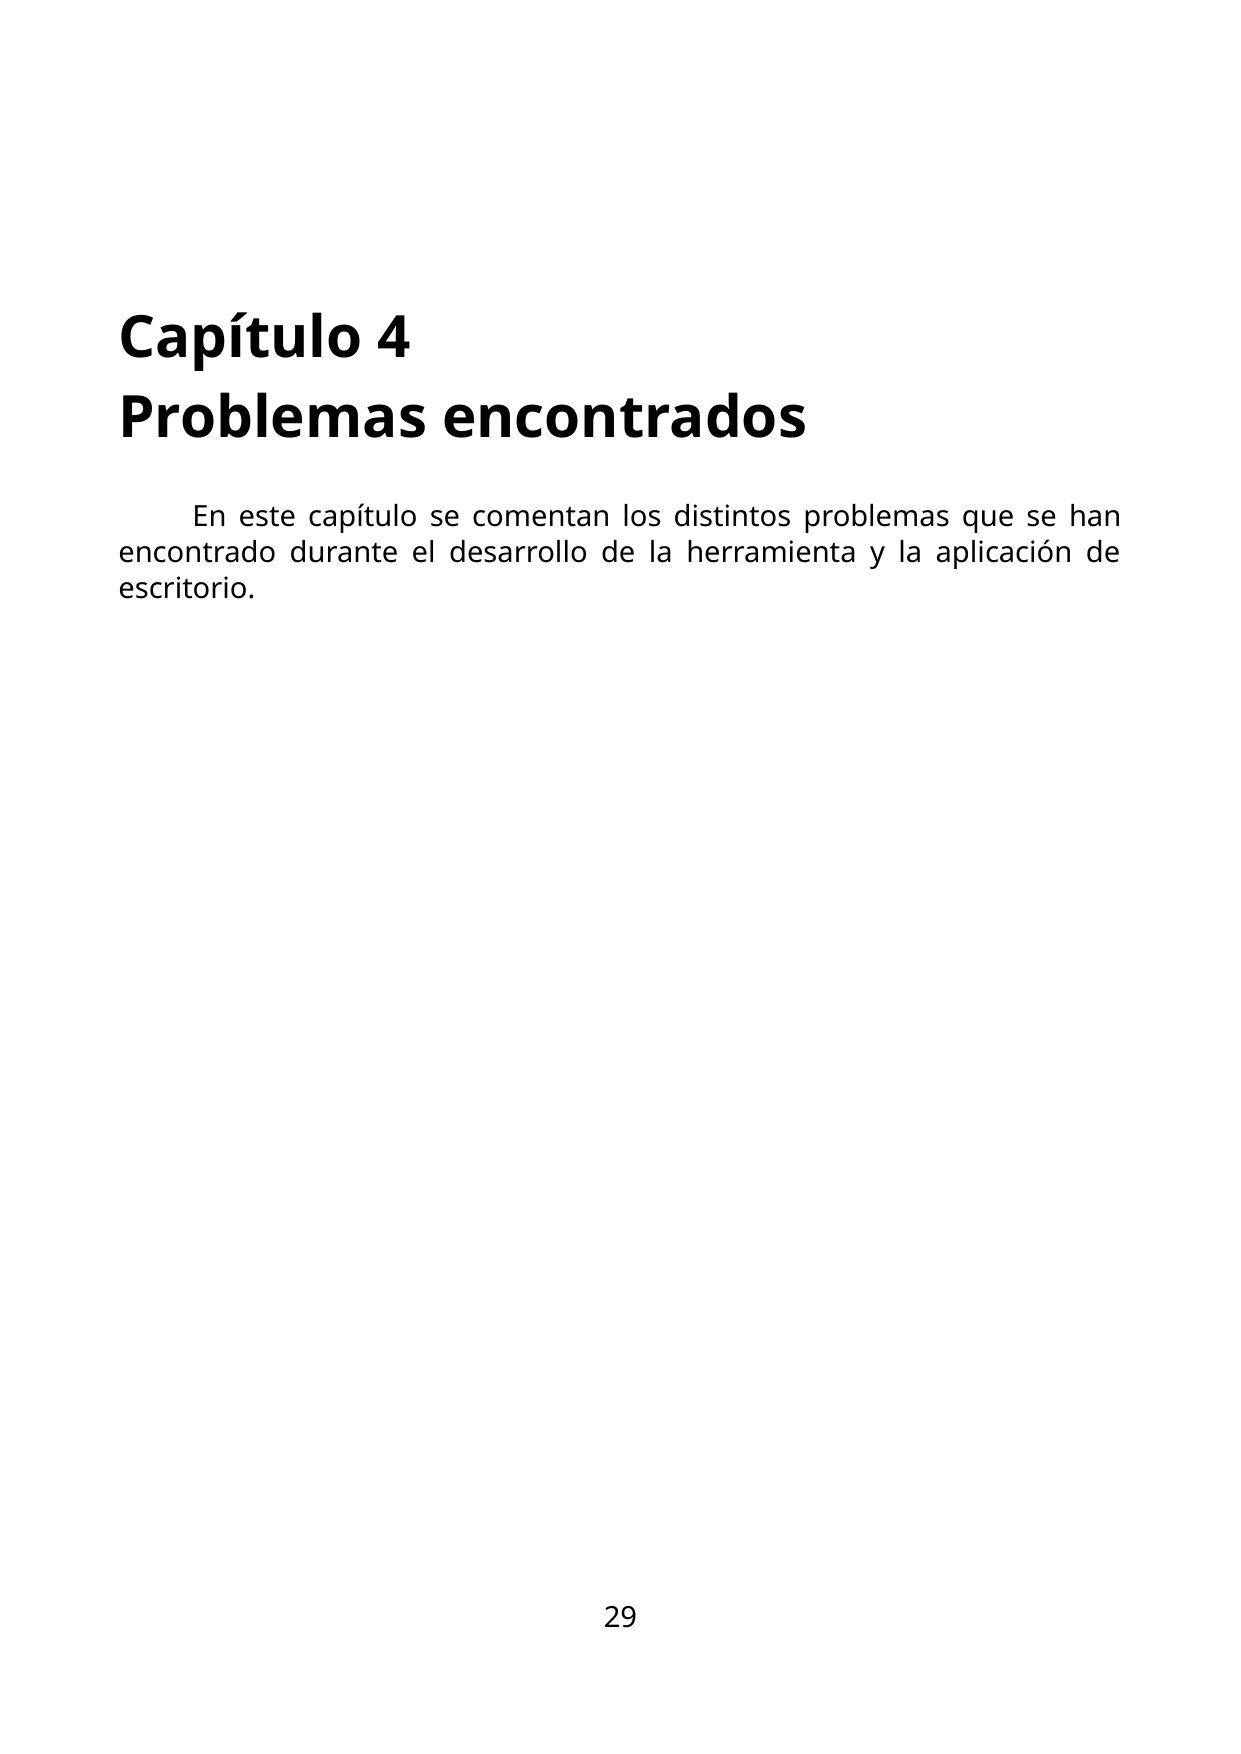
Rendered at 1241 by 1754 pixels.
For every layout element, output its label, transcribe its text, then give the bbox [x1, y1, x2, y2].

text En este capítulo se comentan los distintos problemas que se han encontrado durante el desarrollo de la herramienta y la aplicación de escritorio. [118, 496, 1122, 607]
subtitle Problemas encontrados [118, 295, 1122, 454]
